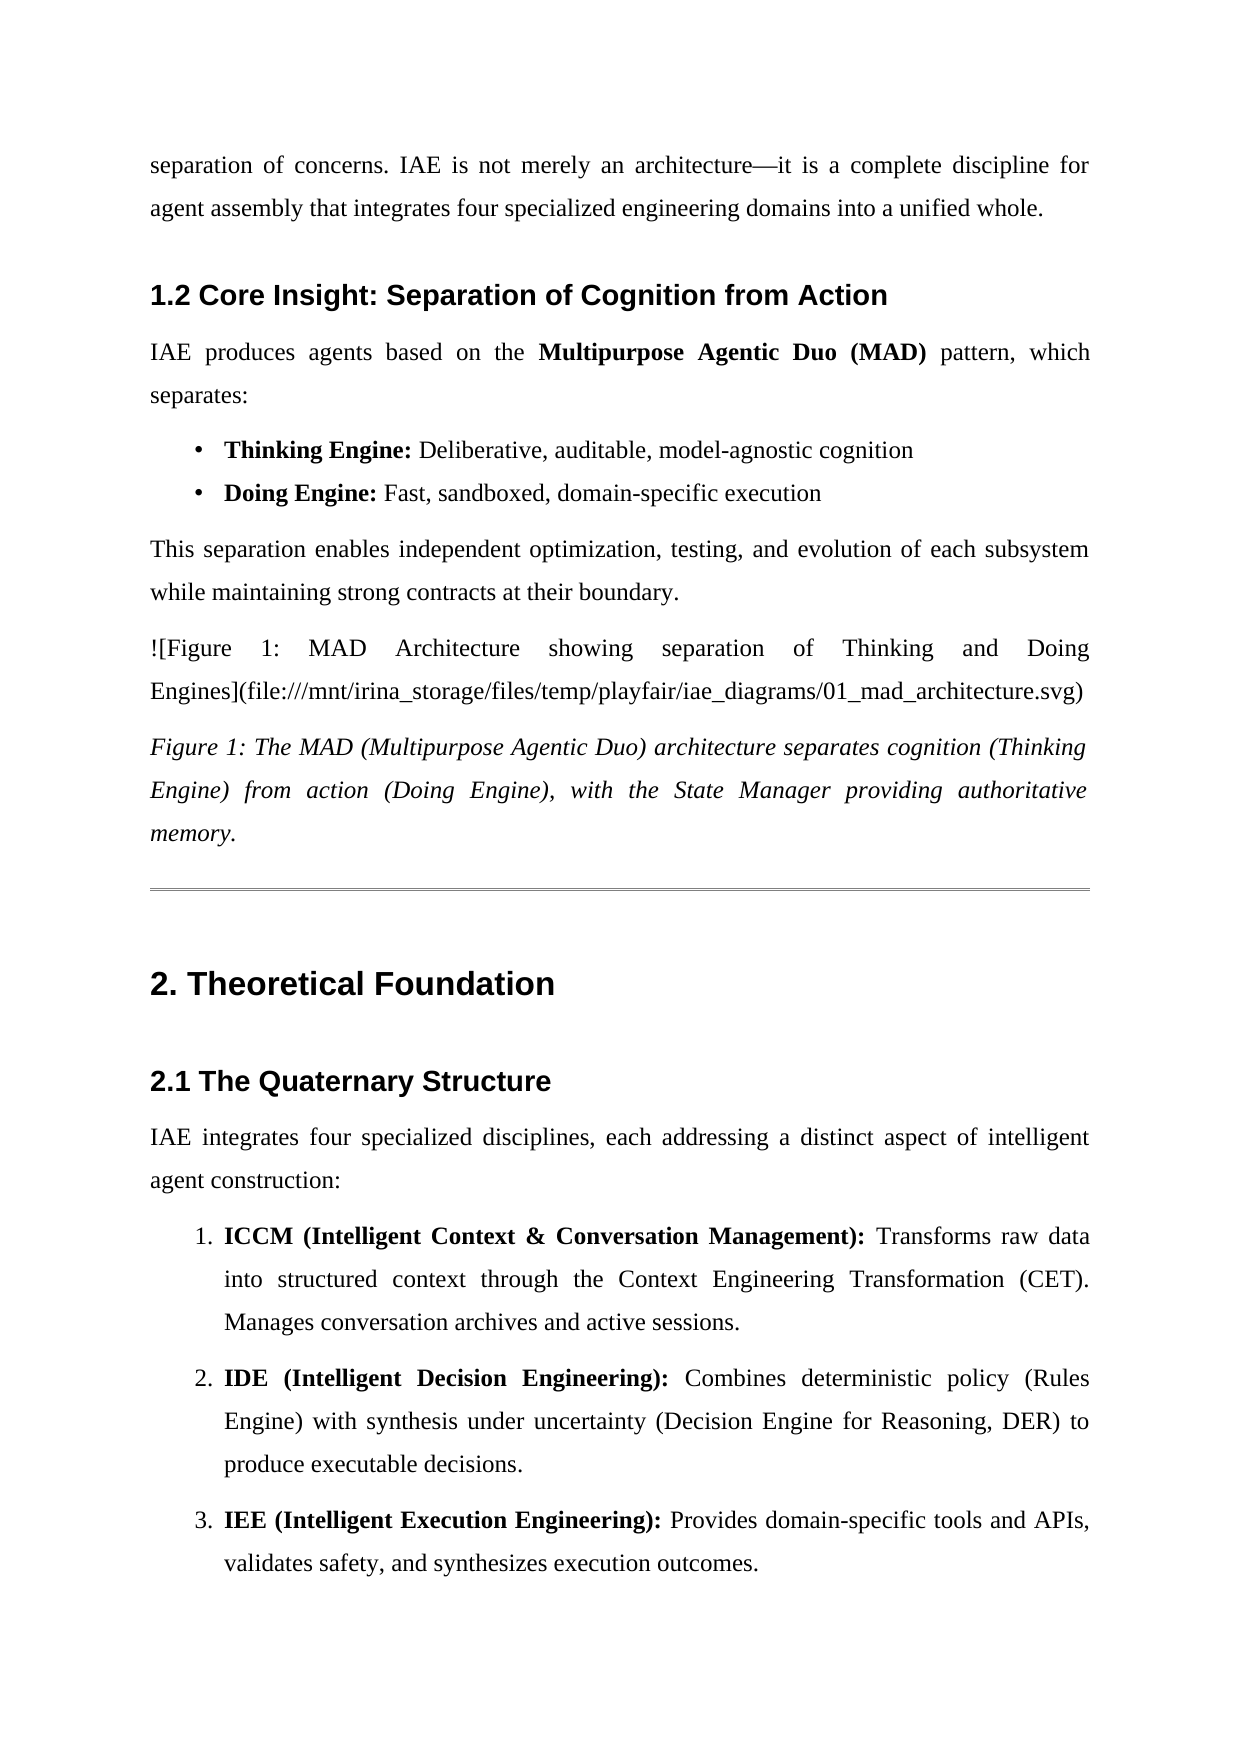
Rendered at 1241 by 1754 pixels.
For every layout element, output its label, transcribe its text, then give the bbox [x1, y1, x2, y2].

text IAE integrates four specialized disciplines, each addressing a distinct aspect of intelligent agent construction: [150, 1122, 1090, 1194]
text separation of concerns. IAE is not merely an architecture—it is a complete discipline for agent assembly that integrates four specialized engineering domains into a unified whole. [150, 150, 1090, 222]
list IDE (Intelligent Decision Engineering): Combines deterministic policy (Rules Engine) with synthesis under uncertainty (Decision Engine for Reasoning, DER) to produce executable decisions. [194, 1363, 1090, 1478]
text IAE produces agents based on the Multipurpose Agentic Duo (MAD) pattern, which separates: [150, 337, 1090, 408]
subtitle 2. Theoretical Foundation [150, 964, 1090, 1003]
subtitle 1.2 Core Insight: Separation of Cognition from Action [150, 278, 1090, 311]
list ICCM (Intelligent Context & Conversation Management): Transforms raw data into structured context through the Context Engineering Transformation (CET). Manages conversation archives and active sessions. [194, 1221, 1090, 1336]
text Figure 1: The MAD (Multipurpose Agentic Duo) architecture separates cognition (Thinking Engine) from action (Doing Engine), with the State Manager providing authoritative memory. [150, 732, 1090, 847]
list IEE (Intelligent Execution Engineering): Provides domain-specific tools and APIs, validates safety, and synthesizes execution outcomes. [194, 1505, 1090, 1577]
text This separation enables independent optimization, testing, and evolution of each subsystem while maintaining strong contracts at their boundary. [150, 534, 1090, 606]
subtitle 2.1 The Quaternary Structure [150, 1063, 1090, 1097]
list Thinking Engine: Deliberative, auditable, model-agnostic cognition [194, 435, 1090, 464]
list Doing Engine: Fast, sandboxed, domain-specific execution [194, 478, 1090, 507]
text ![Figure 1: MAD Architecture showing separation of Thinking and Doing Engines](file:///mnt/irina_storage/files/temp/playfair/iae_diagrams/01_mad_architecture.svg) [150, 633, 1090, 705]
